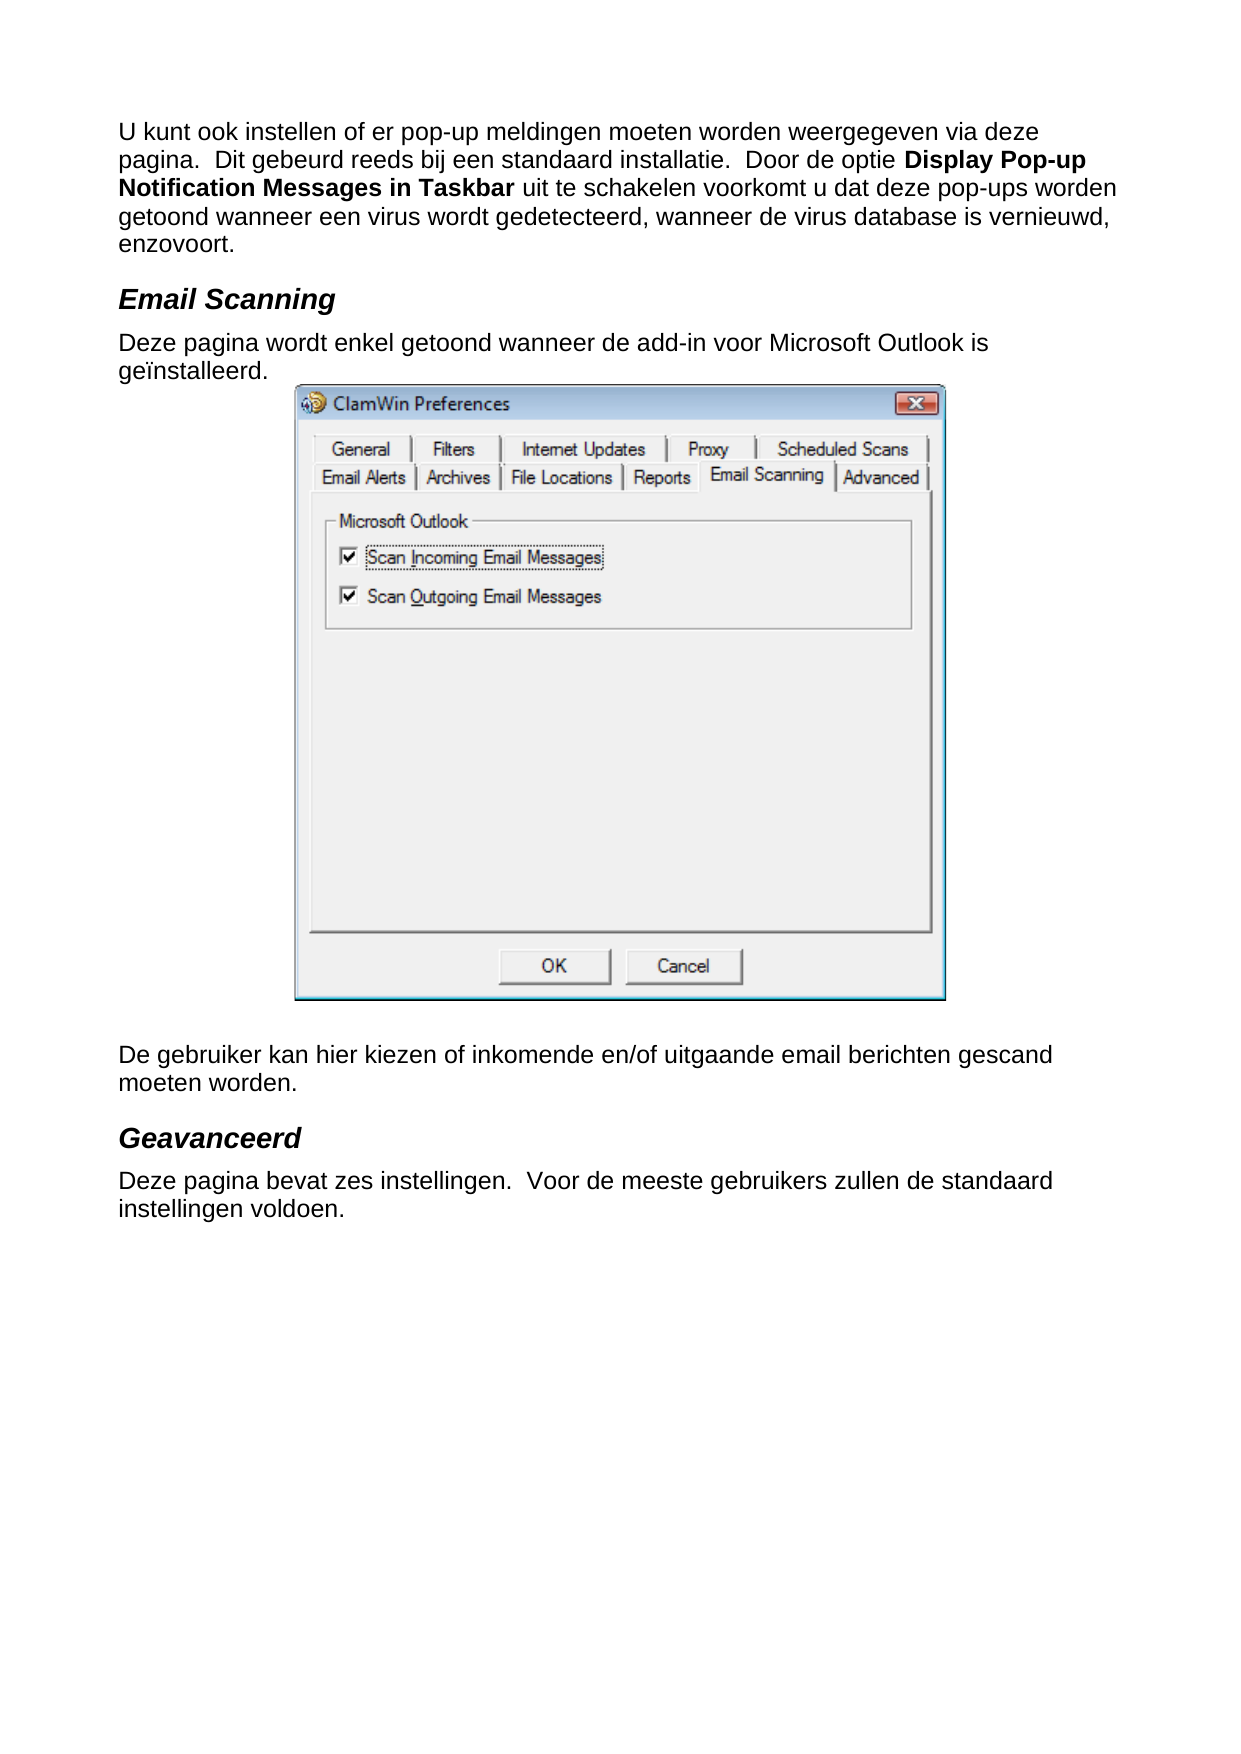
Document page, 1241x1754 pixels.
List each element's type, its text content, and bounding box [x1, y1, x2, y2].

text De gebruiker kan hier kiezen of inkomende en/of uitgaande email berichten gescand moeten worden. [118, 1041, 1122, 1097]
subtitle Email Scanning [118, 283, 1122, 316]
text Deze pagina bevat zes instellingen. Voor de meeste gebruikers zullen de standaard instellingen voldoen. [118, 1167, 1122, 1223]
subtitle Geavanceerd [118, 1122, 1122, 1154]
text Deze pagina wordt enkel getoond wanneer de add-in voor Microsoft Outlook is geïnstalleerd. [118, 328, 1122, 384]
picture [294, 384, 947, 1001]
text U kunt ook instellen of er pop-up meldingen moeten worden weergegeven via deze pagina. Dit gebeurd reeds bij een standaard installatie. Door de optie Display Pop-up Notification Messages in Taskbar uit te schakelen voorkomt u dat deze pop-ups worden getoond wanneer een virus wordt gedetecteerd, wanneer de virus database is vernieuwd, enzovoort. [118, 118, 1122, 258]
